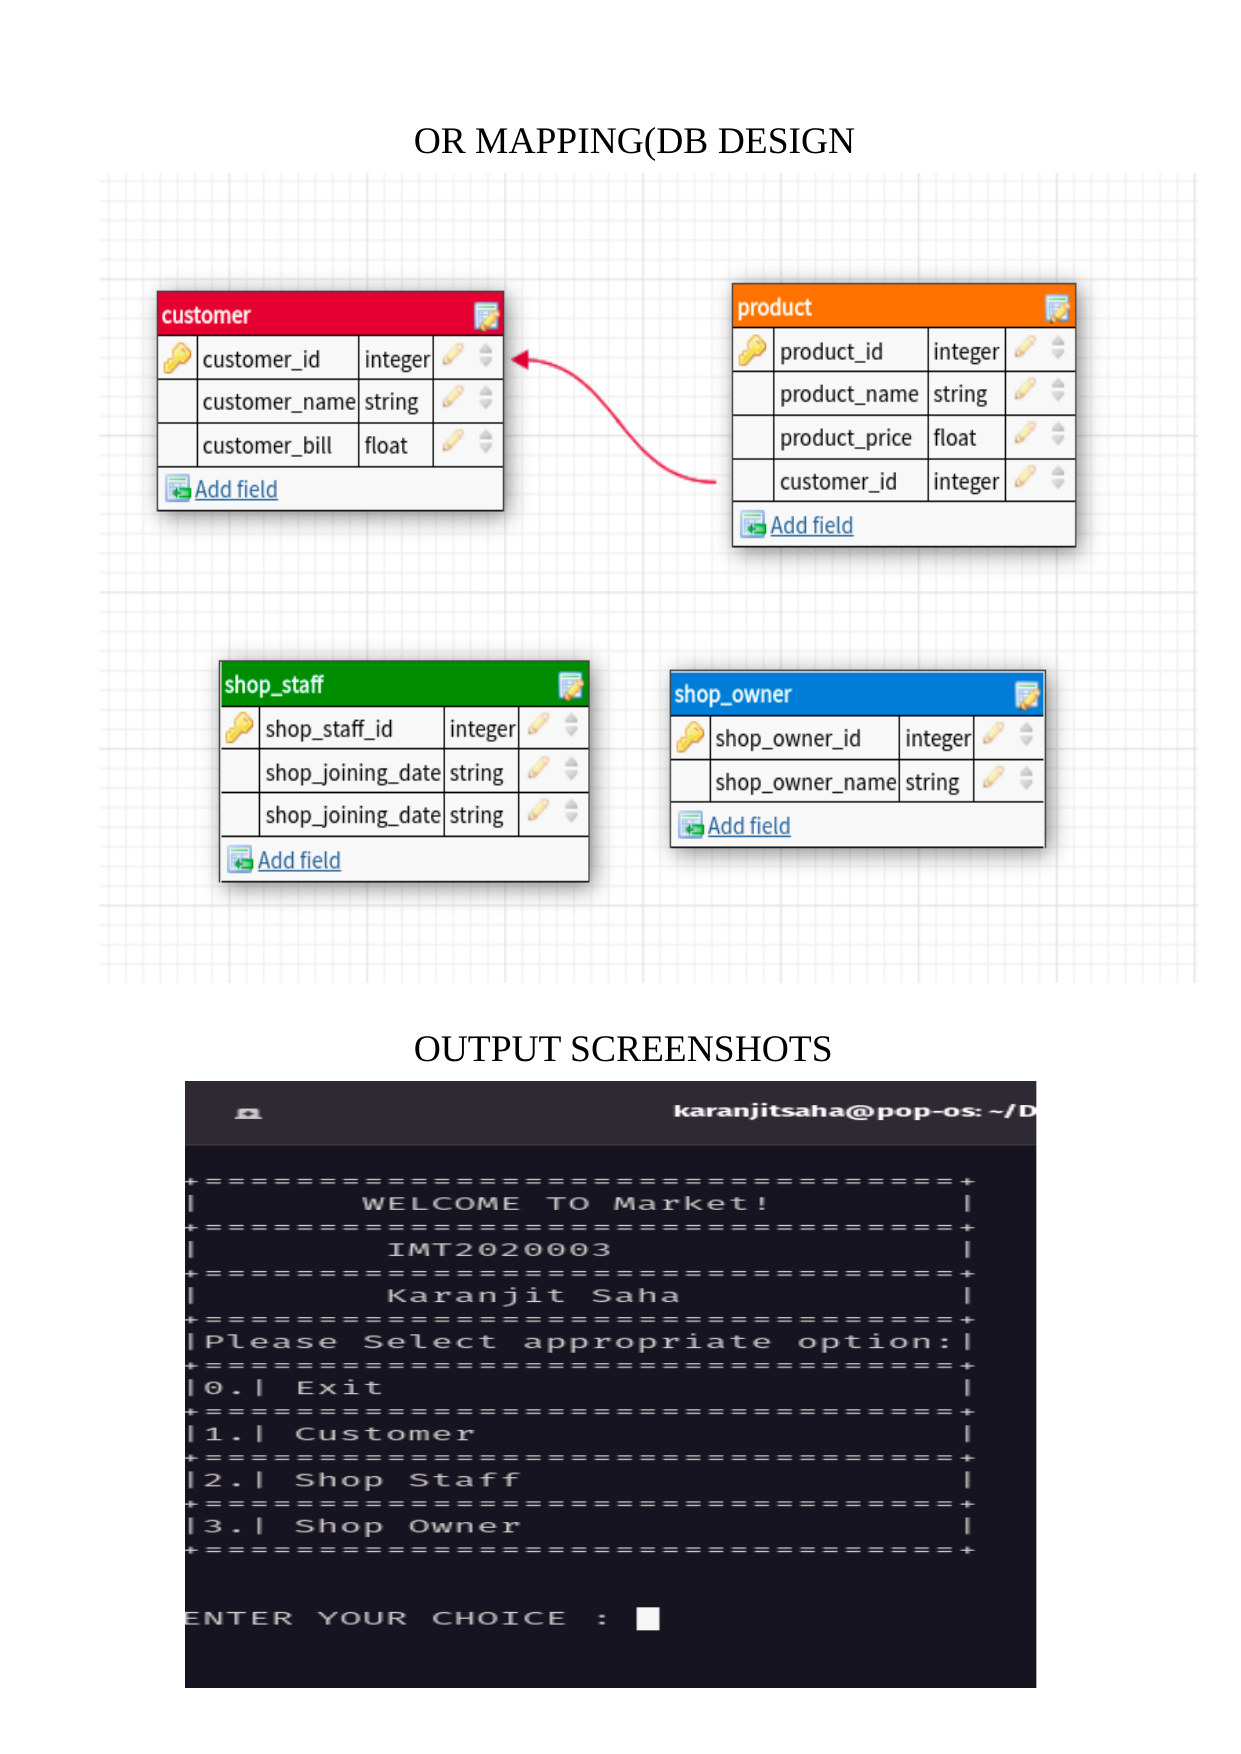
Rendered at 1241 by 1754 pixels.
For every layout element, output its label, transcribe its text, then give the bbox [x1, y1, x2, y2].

picture [185, 1081, 1037, 1688]
text OR MAPPING(DB DESIGN [118, 118, 1122, 161]
picture [99, 173, 1198, 983]
text OUTPUT SCREENSHOTS [118, 1026, 1122, 1069]
